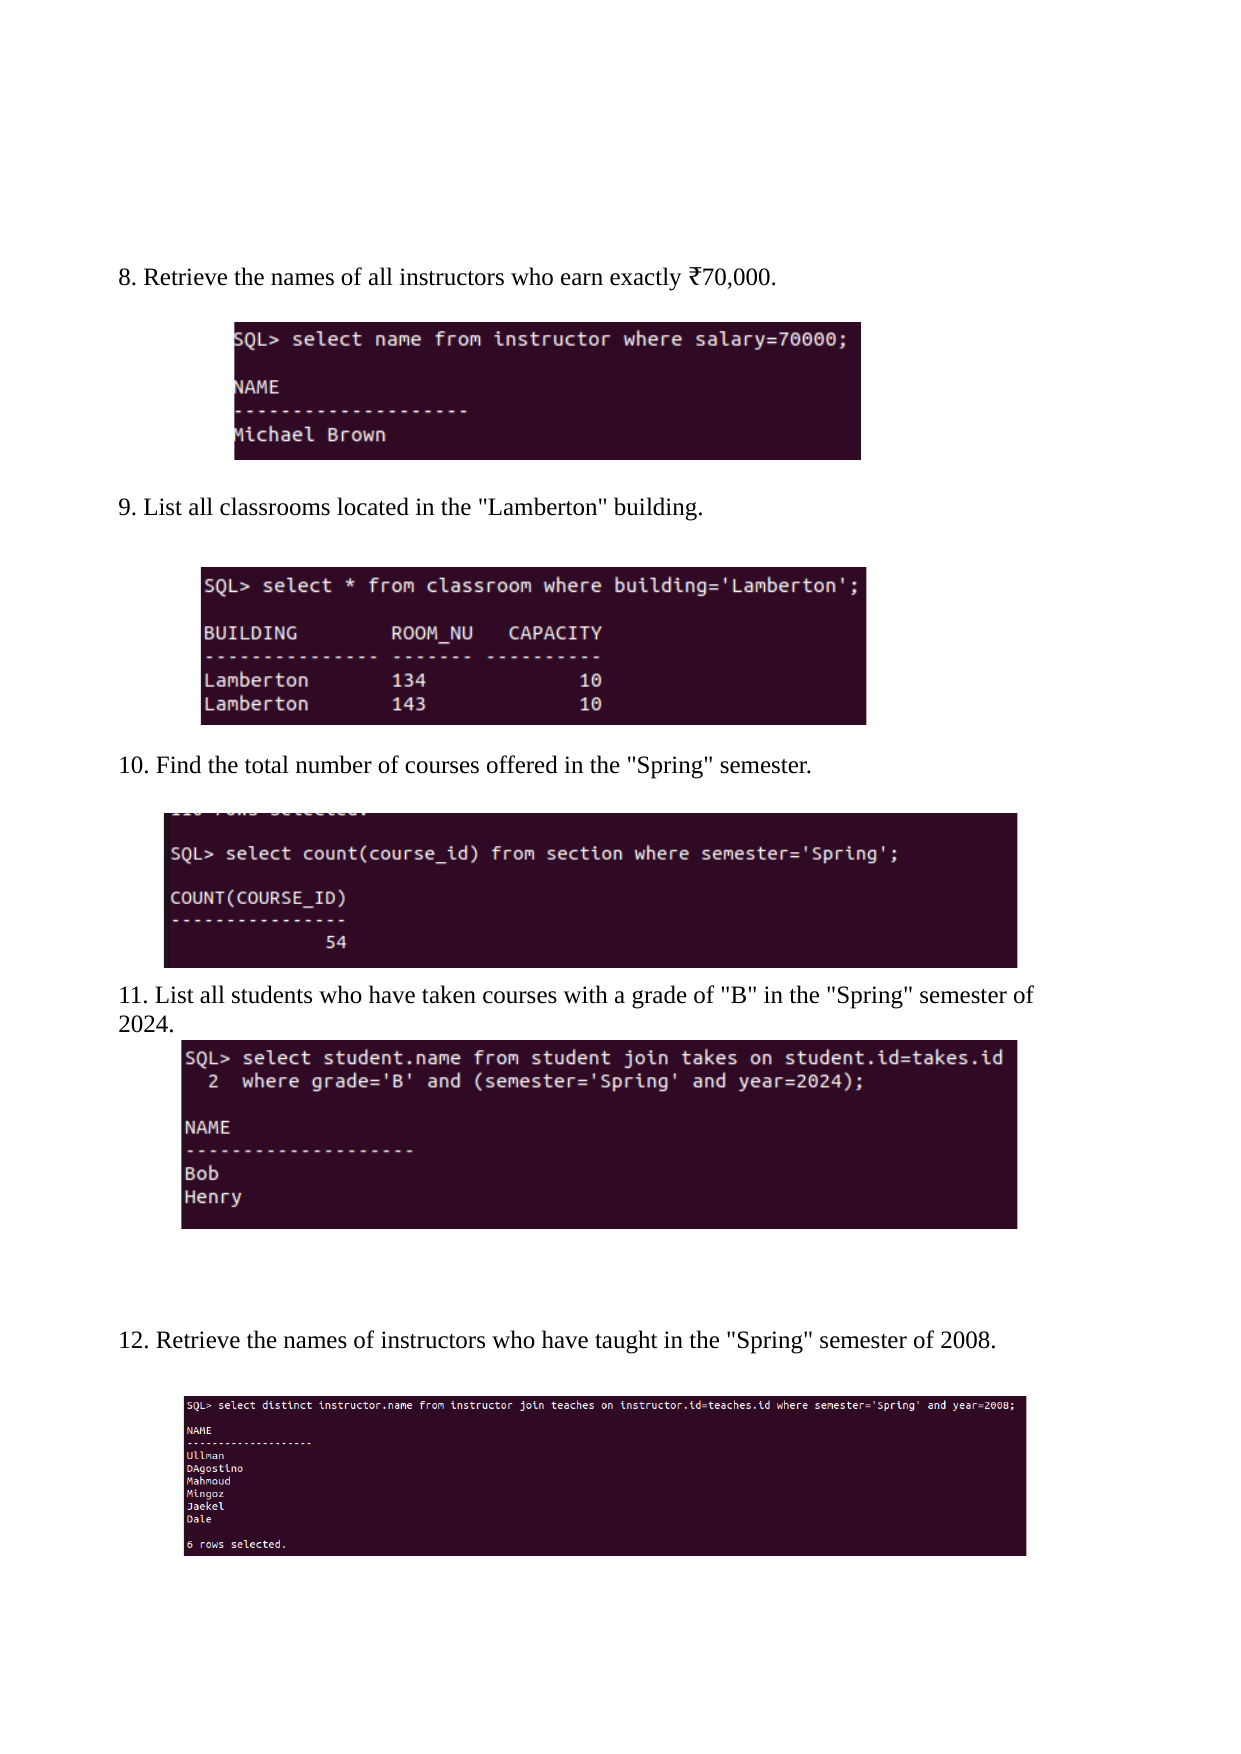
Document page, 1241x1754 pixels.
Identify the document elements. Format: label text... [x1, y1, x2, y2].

picture [234, 322, 861, 460]
picture [163, 813, 1018, 968]
text 12. Retrieve the names of instructors who have taught in the "Spring" semester of 2008. [118, 1326, 1122, 1354]
picture [200, 567, 867, 725]
text 10. Find the total number of courses offered in the "Spring" semester. [118, 751, 1122, 779]
text 9. List all classrooms located in the "Lamberton" building. [118, 492, 1122, 521]
text 8. Retrieve the names of all instructors who earn exactly ₹70,000. [118, 262, 1122, 291]
text 11. List all students who have taken courses with a grade of "B" in the "Spring" semester of [118, 981, 1122, 1009]
text 2024. [118, 1009, 1122, 1038]
picture [181, 1040, 1018, 1229]
picture [183, 1396, 1027, 1556]
